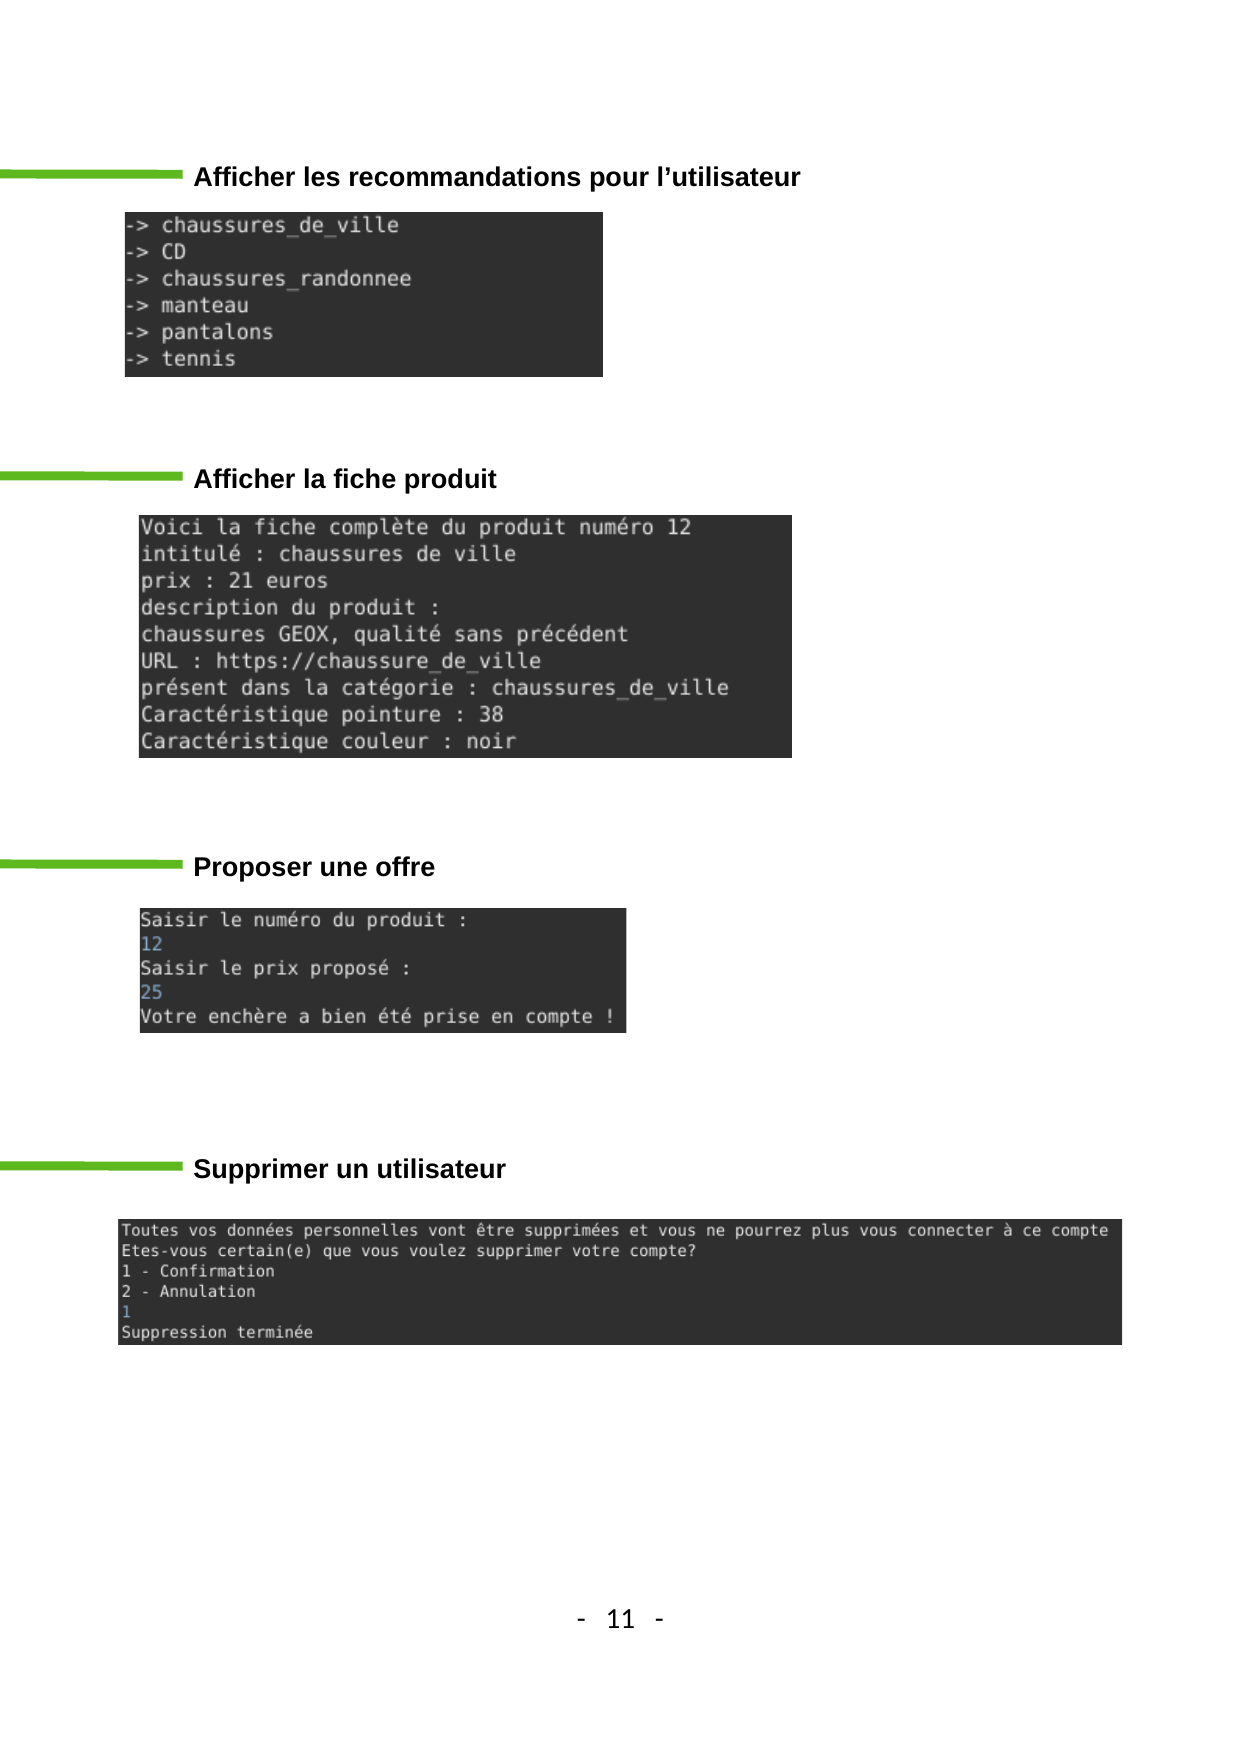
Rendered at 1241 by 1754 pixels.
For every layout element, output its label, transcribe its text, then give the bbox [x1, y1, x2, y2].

text Afficher les recommandations pour l’utilisateur [118, 161, 1122, 192]
picture [124, 212, 603, 377]
text Supprimer un utilisateur [118, 1153, 1122, 1184]
picture [139, 908, 627, 1033]
picture [138, 515, 792, 758]
picture [118, 1219, 1123, 1345]
text Afficher la fiche produit [118, 463, 1122, 494]
text Proposer une offre [118, 851, 1122, 882]
